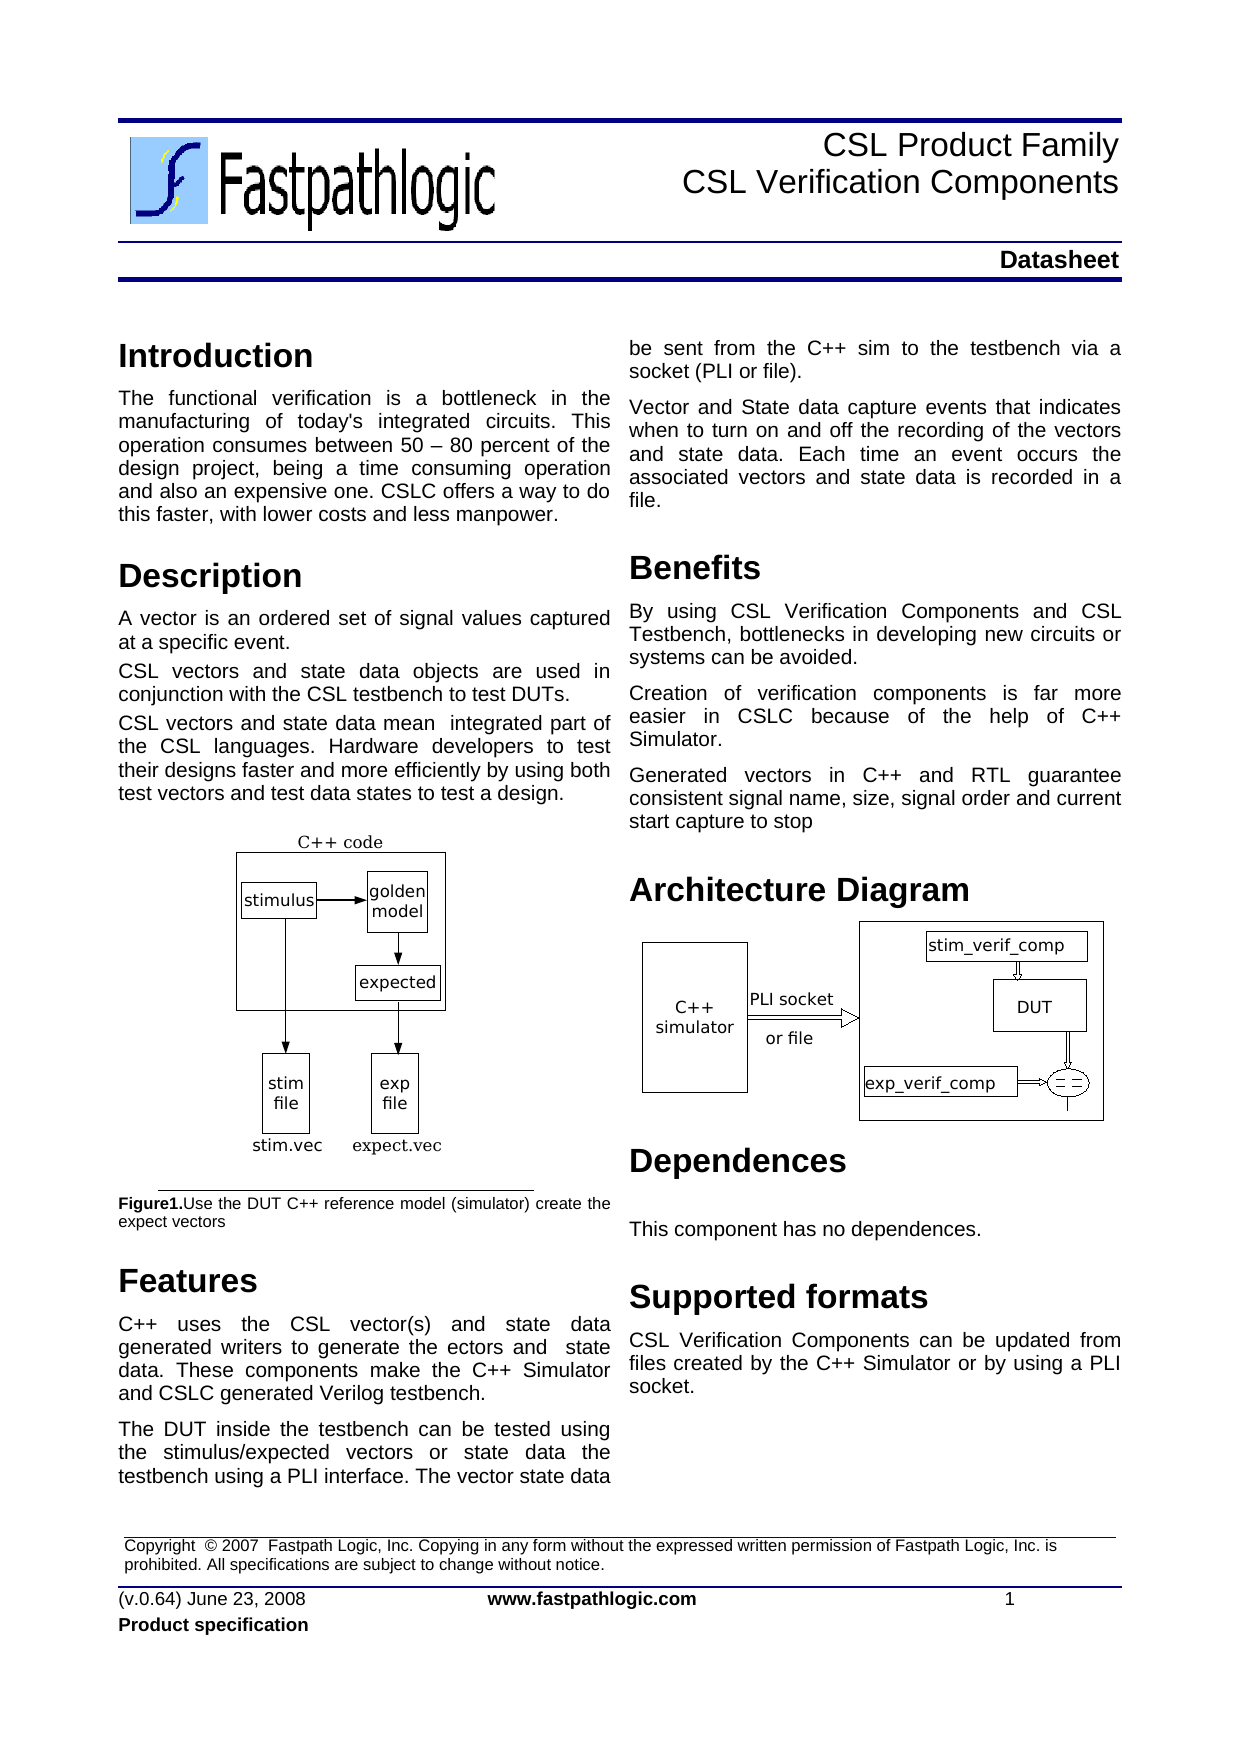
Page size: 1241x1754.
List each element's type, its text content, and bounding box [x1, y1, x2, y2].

text Creation of verification components is far more easier in CSLC because of the help of C++ Simulator. [629, 681, 1122, 751]
text Figure1.Use the DUT C++ reference model (simulator) create the expect vectors [118, 1194, 611, 1231]
text Generated vectors in C++ and RTL guarantee consistent signal name, size, signal order and current start capture to stop [629, 764, 1122, 833]
text C++ uses the CSL vector(s) and state data generated writers to generate the ectors and state data. These components make the C++ Simulator and CSLC generated Verilog testbench. [118, 1312, 611, 1405]
text The functional verification is a bottleneck in the manufacturing of today's integrated circuits. This operation consumes between 50 – 80 percent of the design project, being a time consuming operation and also an expensive one. CSLC offers a way to do this faster, with lower costs and less manpower. [118, 387, 611, 526]
subtitle Description [118, 557, 611, 594]
subtitle Benefits [629, 549, 1122, 587]
subtitle This component has no dependences. [629, 1217, 1122, 1241]
text By using CSL Verification Components and CSL Testbench, bottlenecks in developing new circuits or systems can be avoided. [629, 599, 1122, 669]
subtitle Features [118, 1262, 611, 1300]
text CSL vectors and state data mean integrated part of the CSL languages. Hardware developers to test their designs faster and more efficiently by using both test vectors and test data states to test a design. [118, 712, 611, 805]
subtitle Introduction [118, 337, 611, 374]
text CSL Verification Components can be updated from files created by the C++ Simulator or by using a PLI socket. [629, 1328, 1122, 1398]
text be sent from the C++ sim to the testbench via a socket (PLI or file). [629, 337, 1122, 383]
text CSL vectors and state data objects are used in conjunction with the CSL testbench to test DUTs. [118, 659, 611, 706]
subtitle Dependences [629, 1142, 1122, 1180]
subtitle Supported formats [629, 1278, 1122, 1316]
text A vector is an ordered set of signal values captured at a specific event. [118, 607, 611, 653]
text The DUT inside the testbench can be tested using the stimulus/expected vectors or state data the testbench using a PLI interface. The vector state data [118, 1418, 611, 1487]
subtitle Architecture Diagram [629, 871, 1122, 908]
text Vector and State data capture events that indicates when to turn on and off the recording of the vectors and state data. Each time an event occurs the associated vectors and state data is recorded in a file. [629, 396, 1122, 512]
